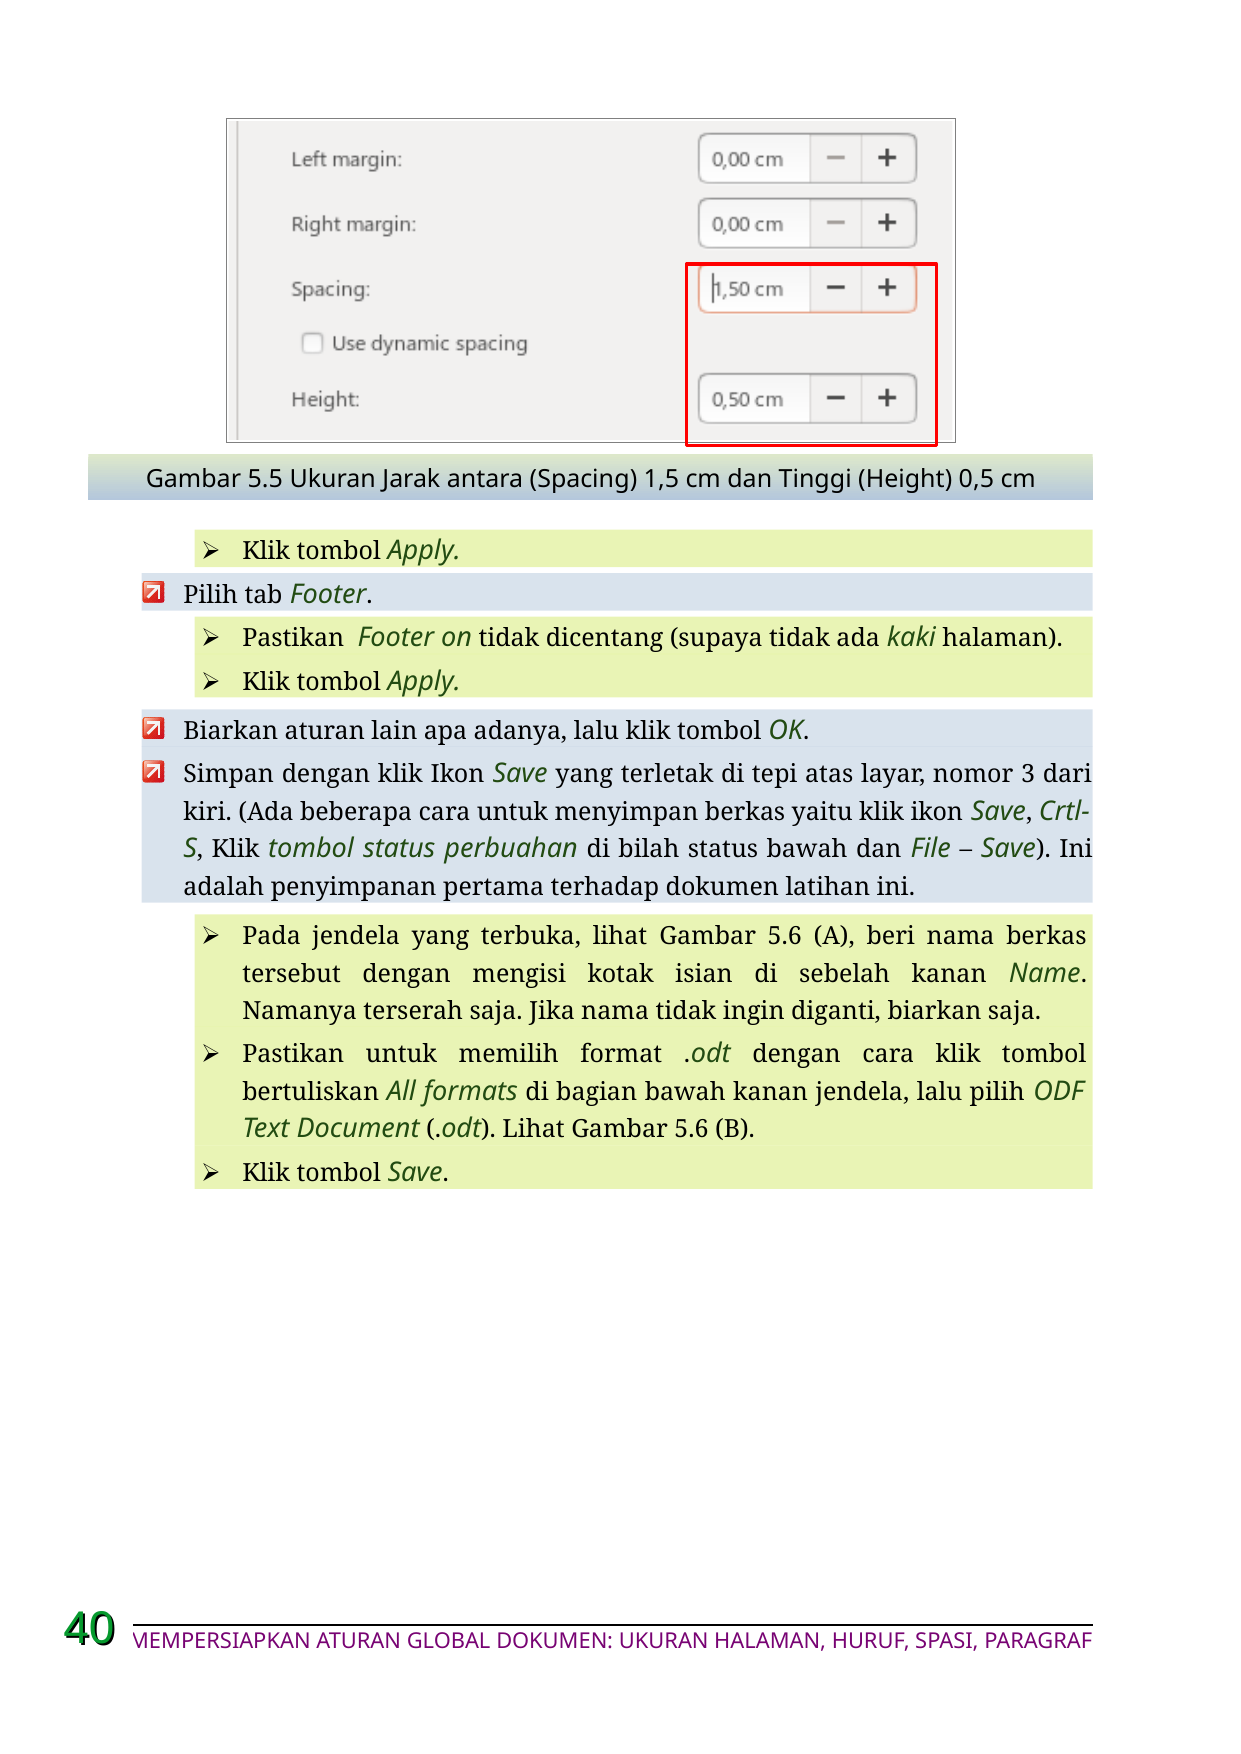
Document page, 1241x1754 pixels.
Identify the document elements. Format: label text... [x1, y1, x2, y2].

list Klik tombol Apply. [195, 530, 1093, 567]
list Simpan dengan klik Ikon Save yang terletak di tepi atas layar, nomor 3 dari kiri. (Ada beberapa cara untuk menyimpan berkas yaitu klik ikon Save, Crtl-S, Klik tombol status perbuahan di bilah status bawah dan File – Save). Ini adalah penyimpanan pertama terhadap dokumen latihan ini. [142, 753, 1093, 903]
text Gambar 5.5 Ukuran Jarak antara (Spacing) 1,5 cm dan Tinggi (Height) 0,5 cm [88, 454, 1093, 500]
picture [228, 121, 953, 440]
list Pastikan untuk memilih format .odt dengan cara klik tombol bertuliskan All formats di bagian bawah kanan jendela, lalu pilih ODF Text Document (.odt). Lihat Gambar 5.6 (B). [195, 1033, 1093, 1145]
list Pilih tab Footer. [142, 573, 1093, 611]
list Biarkan aturan lain apa adanya, lalu klik tombol OK. [142, 709, 1093, 747]
list Pada jendela yang terbuka, lihat Gambar 5.6 (A), beri nama berkas tersebut dengan mengisi kotak isian di sebelah kanan Name. Namanya terserah saja. Jika nama tidak ingin diganti, biarkan saja. [195, 914, 1093, 1027]
list Klik tombol Save. [195, 1151, 1093, 1189]
list Pastikan Footer on tidak dicentang (supaya tidak ada kaki halaman). [195, 617, 1093, 654]
picture [688, 266, 935, 440]
list Klik tombol Apply. [195, 660, 1093, 697]
